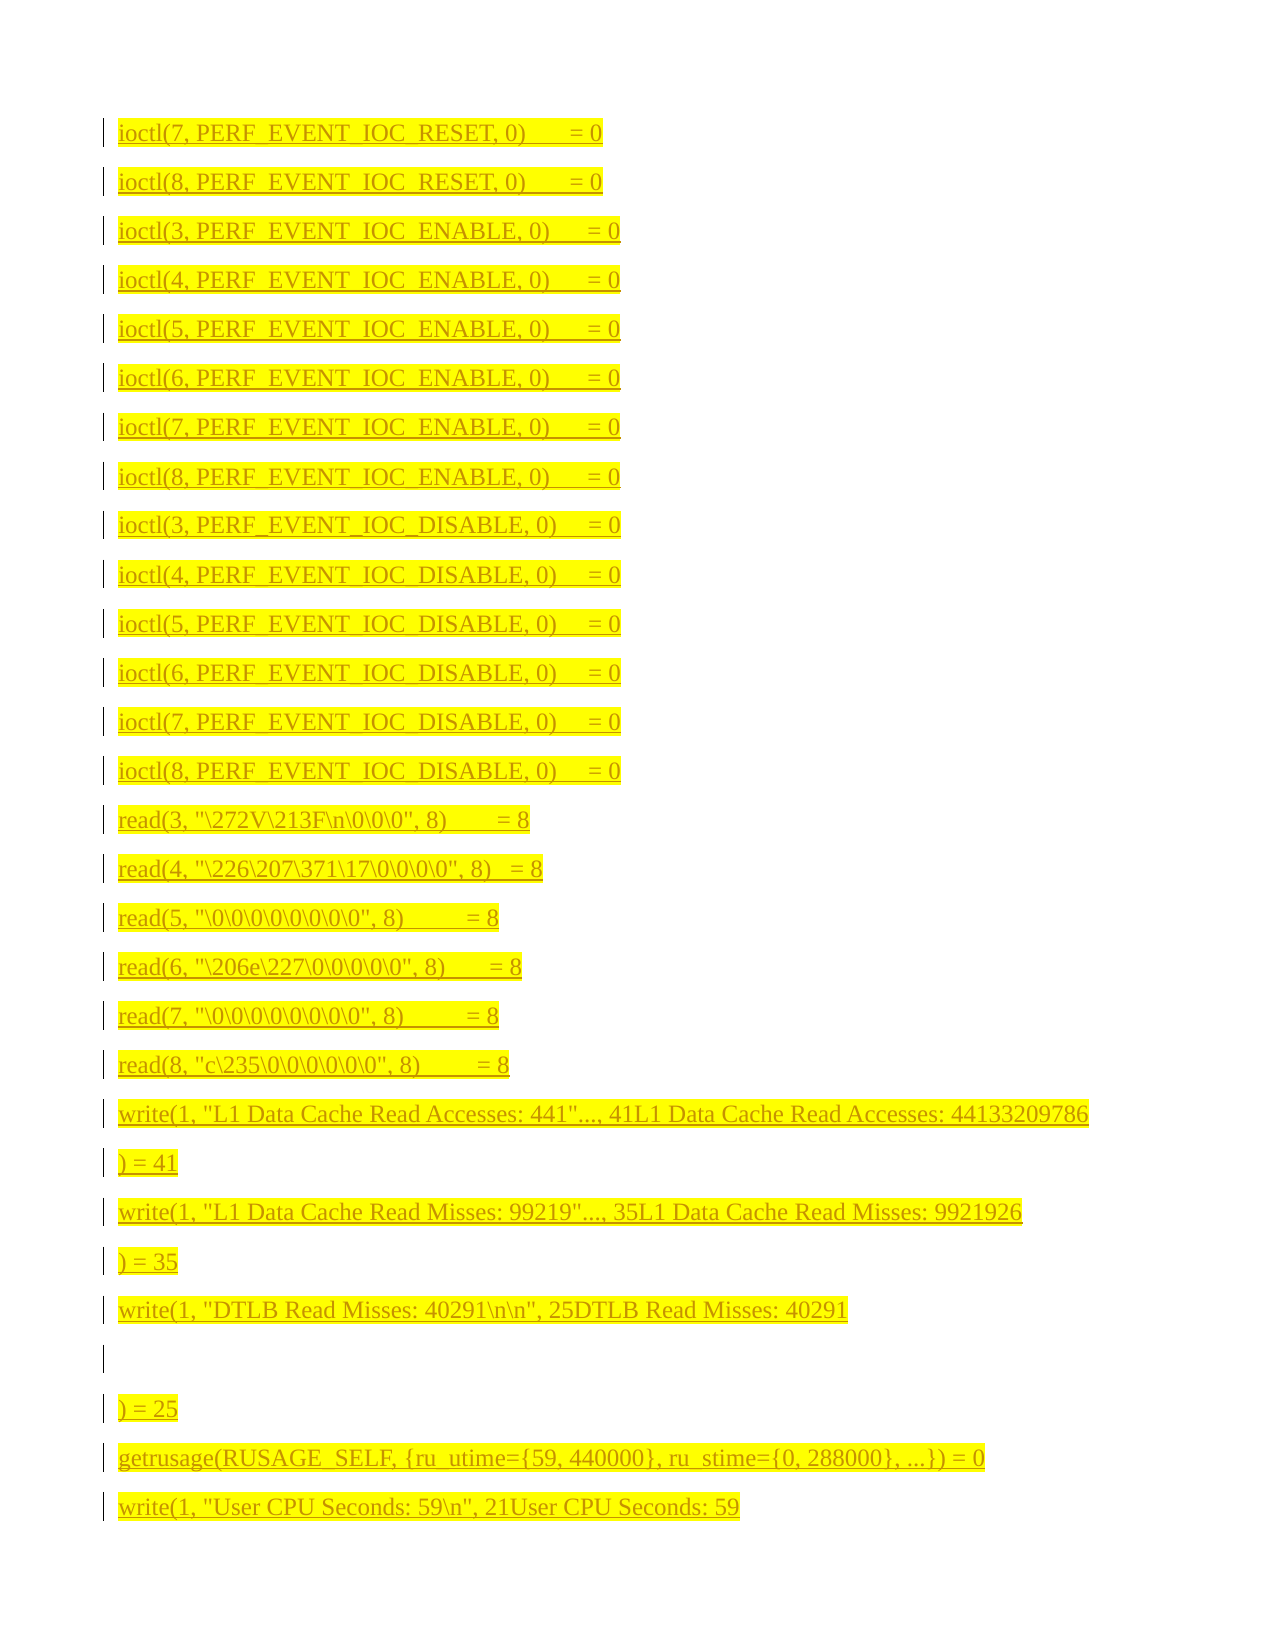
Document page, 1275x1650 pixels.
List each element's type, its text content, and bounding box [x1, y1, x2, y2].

text ) = 41 [118, 1148, 1157, 1177]
text read(8, "c\235\0\0\0\0\0\0", 8) = 8 [118, 1050, 1157, 1079]
text write(1, "L1 Data Cache Read Misses: 99219"..., 35L1 Data Cache Read Misses: 9921926 [118, 1197, 1157, 1226]
text ioctl(8, PERF_EVENT_IOC_ENABLE, 0) = 0 [118, 462, 1157, 490]
text write(1, "L1 Data Cache Read Accesses: 441"..., 41L1 Data Cache Read Accesses: 44133209786 [118, 1099, 1157, 1128]
text ioctl(5, PERF_EVENT_IOC_DISABLE, 0) = 0 [118, 609, 1157, 637]
text ioctl(7, PERF_EVENT_IOC_DISABLE, 0) = 0 [118, 707, 1157, 736]
text ioctl(7, PERF_EVENT_IOC_RESET, 0) = 0 [118, 118, 1157, 147]
text ioctl(7, PERF_EVENT_IOC_ENABLE, 0) = 0 [118, 412, 1157, 441]
text ioctl(6, PERF_EVENT_IOC_ENABLE, 0) = 0 [118, 363, 1157, 392]
text write(1, "User CPU Seconds: 59\n", 21User CPU Seconds: 59 [118, 1492, 1157, 1521]
text read(6, "\206e\227\0\0\0\0\0", 8) = 8 [118, 952, 1157, 981]
text ioctl(6, PERF_EVENT_IOC_DISABLE, 0) = 0 [118, 658, 1157, 687]
text write(1, "DTLB Read Misses: 40291\n\n", 25DTLB Read Misses: 40291 [118, 1296, 1157, 1324]
text read(5, "\0\0\0\0\0\0\0\0", 8) = 8 [118, 903, 1157, 932]
text read(3, "\272V\213F\n\0\0\0", 8) = 8 [118, 805, 1157, 834]
text ioctl(4, PERF_EVENT_IOC_DISABLE, 0) = 0 [118, 560, 1157, 588]
text read(4, "\226\207\371\17\0\0\0\0", 8) = 8 [118, 854, 1157, 883]
text ) = 25 [118, 1394, 1157, 1422]
text getrusage(RUSAGE_SELF, {ru_utime={59, 440000}, ru_stime={0, 288000}, ...}) = 0 [118, 1443, 1157, 1472]
text ioctl(8, PERF_EVENT_IOC_DISABLE, 0) = 0 [118, 756, 1157, 785]
text ioctl(4, PERF_EVENT_IOC_ENABLE, 0) = 0 [118, 265, 1157, 294]
text ) = 35 [118, 1247, 1157, 1275]
text ioctl(3, PERF_EVENT_IOC_DISABLE, 0) = 0 [118, 511, 1157, 539]
text ioctl(5, PERF_EVENT_IOC_ENABLE, 0) = 0 [118, 314, 1157, 343]
text ioctl(8, PERF_EVENT_IOC_RESET, 0) = 0 [118, 167, 1157, 196]
text read(7, "\0\0\0\0\0\0\0\0", 8) = 8 [118, 1001, 1157, 1030]
text ioctl(3, PERF_EVENT_IOC_ENABLE, 0) = 0 [118, 216, 1157, 245]
